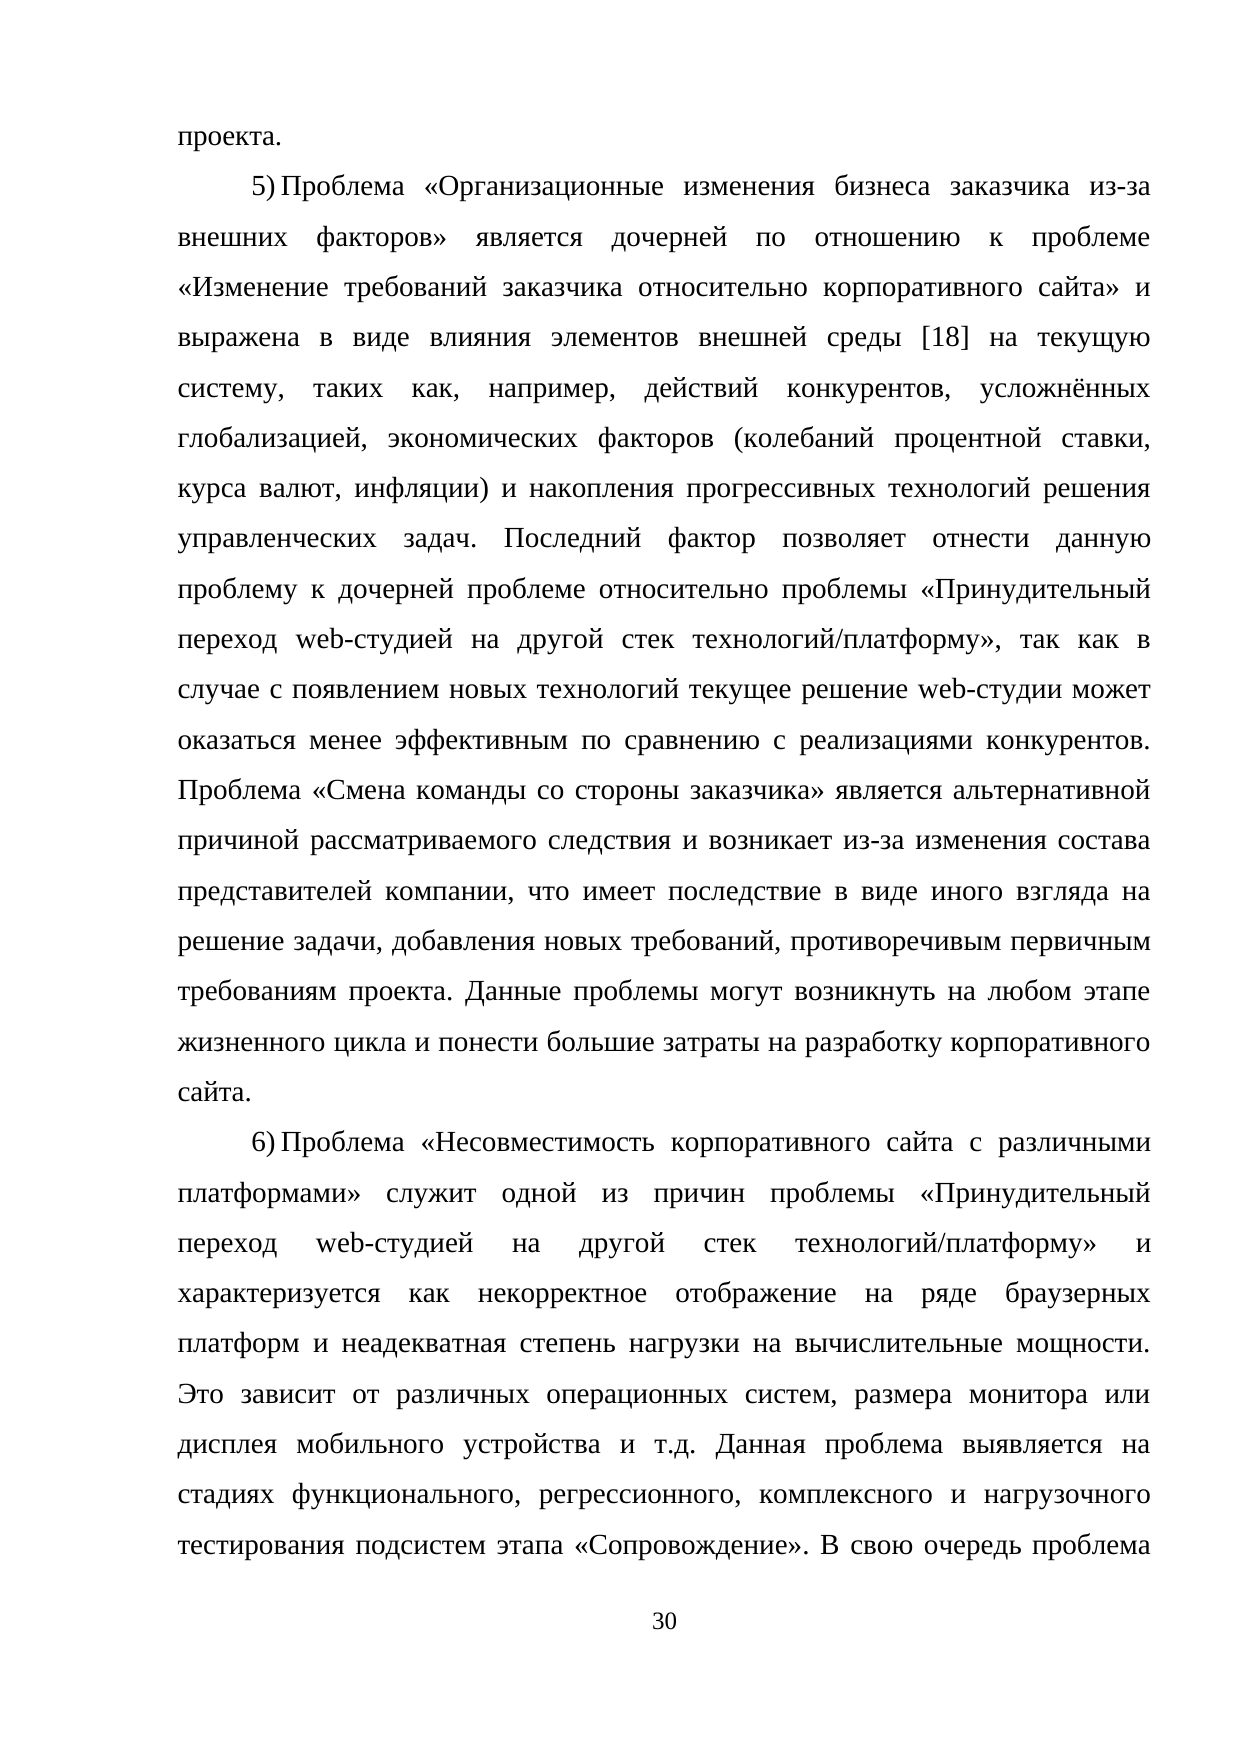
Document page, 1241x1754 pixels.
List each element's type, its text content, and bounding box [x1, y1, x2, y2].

list Проблема «Несовместимость корпоративного сайта с различными платформами» служит одной из причин проблемы «Принудительный переход web-студией на другой стек технологий/платформу» и характеризуется как некорректное отображение на ряде браузерных платформ и неадекватная степень нагрузки на вычислительные мощности. Это зависит от различных операционных систем, размера монитора или дисплея мобильного устройства и т.д. Данная проблема выявляется на стадиях функционального, регрессионного, комплексного и нагрузочного тестирования подсистем этапа «Сопровождение». В свою очередь проблема [177, 1124, 1152, 1560]
list проекта. [177, 118, 1152, 152]
list Проблема «Организационные изменения бизнеса заказчика из-за внешних факторов» является дочерней по отношению к проблеме «Изменение требований заказчика относительно корпоративного сайта» и выражена в виде влияния элементов внешней среды [18] на текущую систему, таких как, например, действий конкурентов, усложнённых глобализацией, экономических факторов (колебаний процентной ставки, курса валют, инфляции) и накопления прогрессивных технологий решения управленческих задач. Последний фактор позволяет отнести данную проблему к дочерней проблеме относительно проблемы «Принудительный переход web-студией на другой стек технологий/платформу», так как в случае с появлением новых технологий текущее решение web-студии может оказаться менее эффективным по сравнению с реализациями конкурентов. Проблема «Смена команды со стороны заказчика» является альтернативной причиной рассматриваемого следствия и возникает из-за изменения состава представителей компании, что имеет последствие в виде иного взгляда на решение задачи, добавления новых требований, противоречивым первичным требованиям проекта. Данные проблемы могут возникнуть на любом этапе жизненного цикла и понести большие затраты на разработку корпоративного сайта. [177, 168, 1152, 1108]
